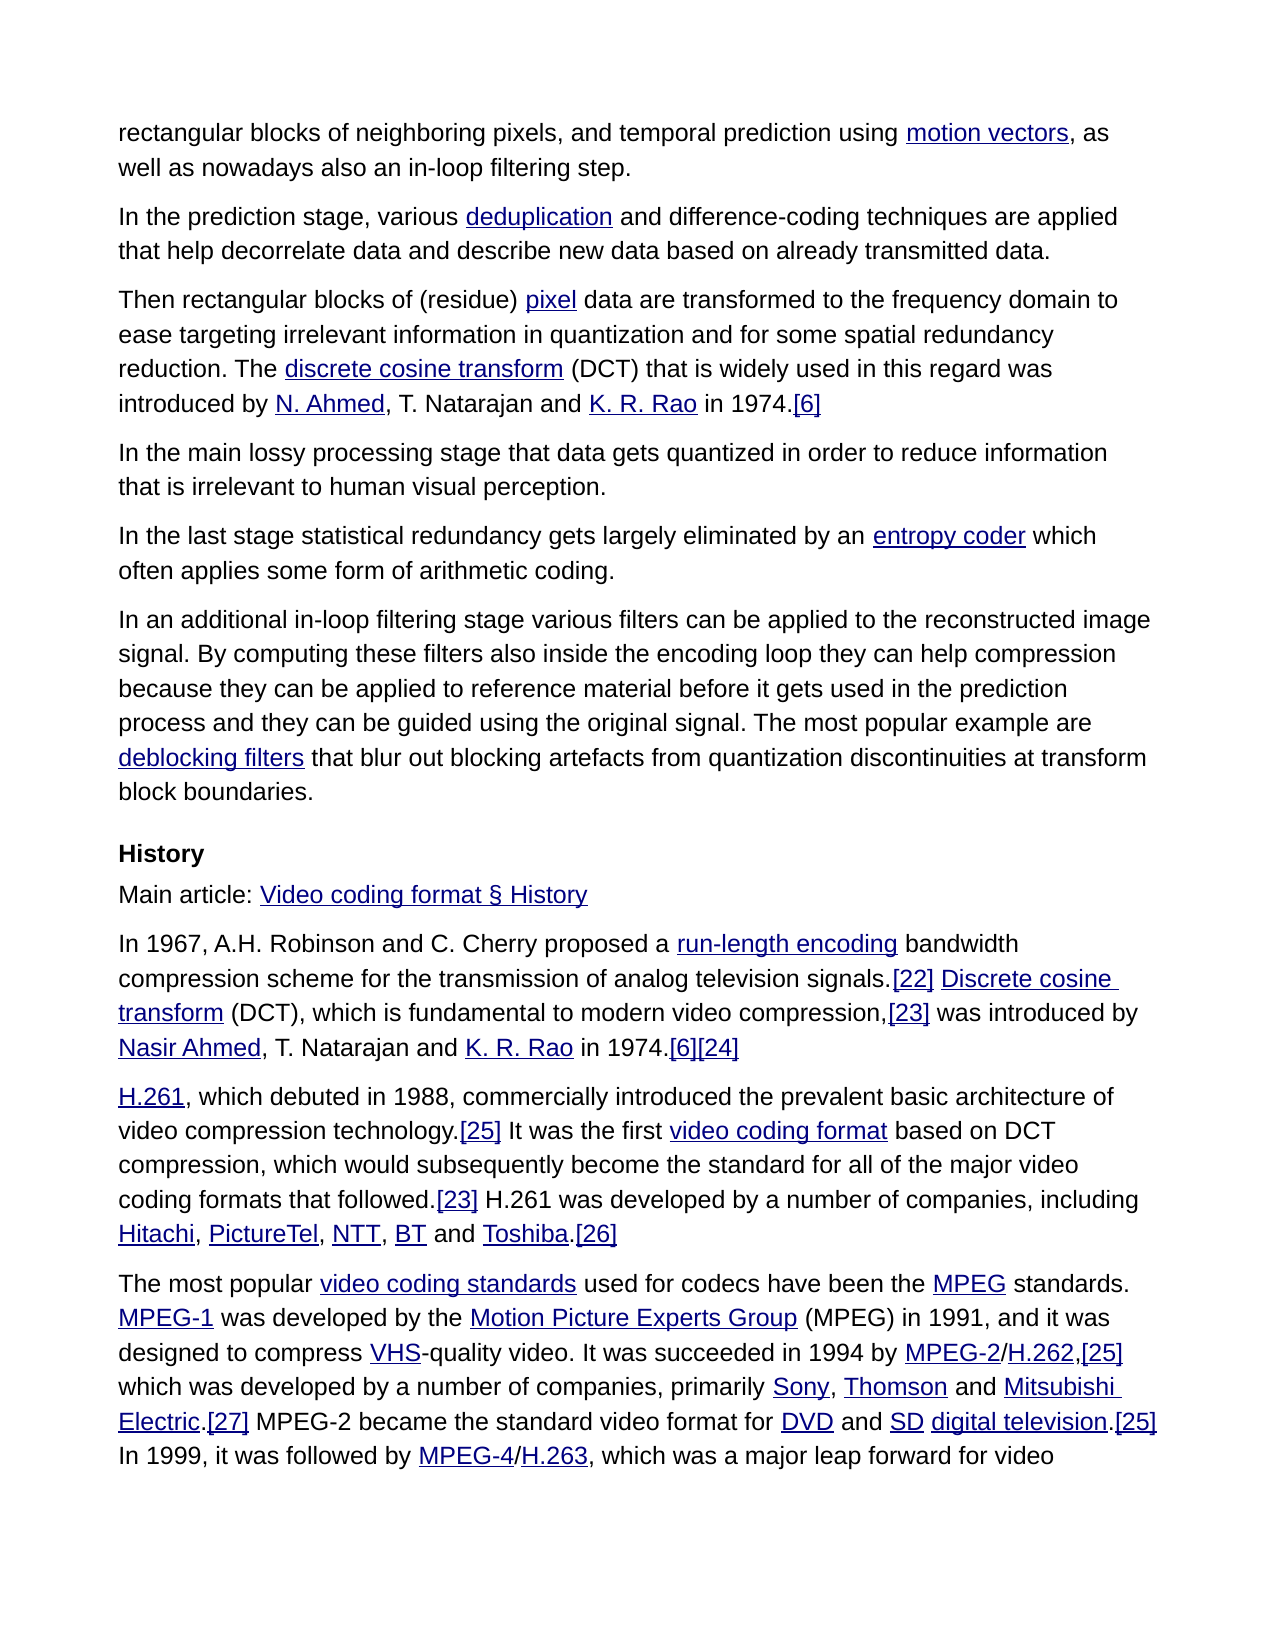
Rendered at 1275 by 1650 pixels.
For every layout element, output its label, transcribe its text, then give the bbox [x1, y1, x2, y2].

text In the last stage statistical redundancy gets largely eliminated by an entropy coder which often applies some form of arithmetic coding. [118, 521, 1157, 584]
text The most popular video coding standards used for codecs have been the MPEG standards. MPEG-1 was developed by the Motion Picture Experts Group (MPEG) in 1991, and it was designed to compress VHS-quality video. It was succeeded in 1994 by MPEG-2/H.262,[25] which was developed by a number of companies, primarily Sony, Thomson and Mitsubishi Electric.[27] MPEG-2 became the standard video format for DVD and SD digital television.[25] In 1999, it was followed by MPEG-4/H.263, which was a major leap forward for video [118, 1268, 1157, 1470]
text rectangular blocks of neighboring pixels, and temporal prediction using motion vectors, as well as nowadays also an in-loop filtering step. [118, 118, 1157, 181]
text Then rectangular blocks of (residue) pixel data are transformed to the frequency domain to ease targeting irrelevant information in quantization and for some spatial redundancy reduction. The discrete cosine transform (DCT) that is widely used in this regard was introduced by N. Ahmed, T. Natarajan and K. R. Rao in 1974.[6] [118, 285, 1157, 417]
text In an additional in-loop filtering stage various filters can be applied to the reconstructed image signal. By computing these filters also inside the encoding loop they can help compression because they can be applied to reference material before it gets used in the prediction process and they can be guided using the original signal. The most popular example are deblocking filters that blur out blocking artefacts from quantization discontinuities at transform block boundaries. [118, 605, 1157, 806]
text In 1967, A.H. Robinson and C. Cherry proposed a run-length encoding bandwidth compression scheme for the transmission of analog television signals.[22] Discrete cosine transform (DCT), which is fundamental to modern video compression,[23] was introduced by Nasir Ahmed, T. Natarajan and K. R. Rao in 1974.[6][24] [118, 929, 1157, 1061]
text H.261, which debuted in 1988, commercially introduced the prevalent basic architecture of video compression technology.[25] It was the first video coding format based on DCT compression, which would subsequently become the standard for all of the major video coding formats that followed.[23] H.261 was developed by a number of companies, including Hitachi, PictureTel, NTT, BT and Toshiba.[26] [118, 1082, 1157, 1248]
text Main article: Video coding format § History [118, 880, 1157, 909]
text In the prediction stage, various deduplication and difference-coding techniques are applied that help decorrelate data and describe new data based on already transmitted data. [118, 202, 1157, 265]
text In the main lossy processing stage that data gets quantized in order to reduce information that is irrelevant to human visual perception. [118, 438, 1157, 501]
subtitle History [118, 839, 1157, 867]
